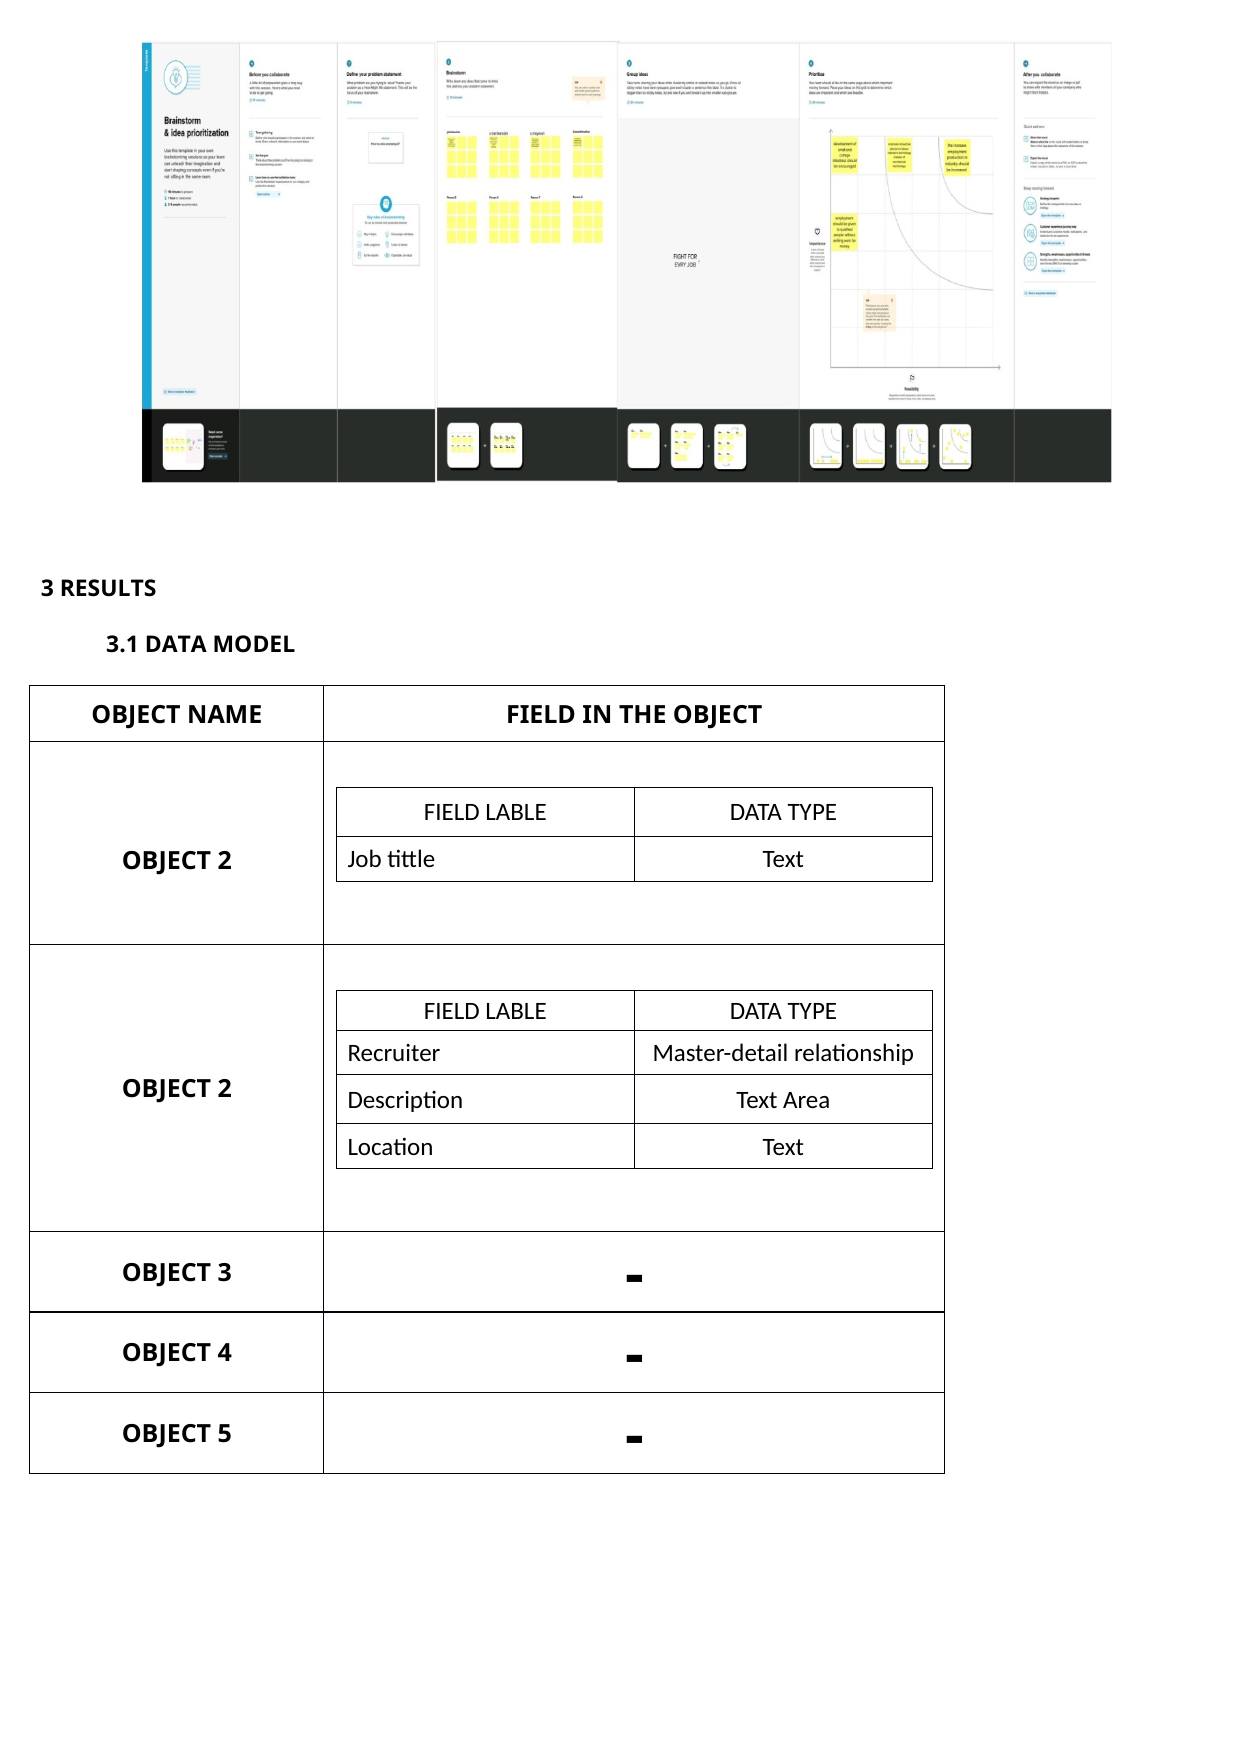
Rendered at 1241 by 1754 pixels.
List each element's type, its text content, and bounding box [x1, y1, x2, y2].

table_cell Recruiter [337, 1031, 634, 1074]
table_cell - [324, 1313, 944, 1392]
table_header DATA TYPE [635, 991, 932, 1030]
table_cell [324, 742, 944, 944]
text 3.1 DATA MODEL [41, 628, 1200, 659]
table_header FIELD LABLE [337, 788, 634, 836]
table_cell - [324, 1232, 944, 1311]
table_cell Location [337, 1124, 634, 1168]
table_cell OBJECT 2 [30, 742, 323, 944]
table_header FIELD IN THE OBJECT [324, 686, 944, 741]
table_cell Master-detail relationship [635, 1031, 932, 1074]
picture [141, 40, 1112, 483]
table_cell OBJECT 4 [30, 1313, 323, 1392]
table_cell OBJECT 2 [30, 945, 323, 1231]
table_header OBJECT NAME [30, 686, 323, 741]
table_header DATA TYPE [635, 788, 932, 836]
table_cell Text [635, 837, 932, 881]
table_header FIELD LABLE [337, 991, 634, 1030]
table_cell Text [635, 1124, 932, 1168]
table_cell Job tittle [337, 837, 634, 881]
table_cell OBJECT 3 [30, 1232, 323, 1311]
text 3 RESULTS [41, 572, 1200, 603]
table_cell Description [337, 1075, 634, 1123]
table_cell OBJECT 5 [30, 1393, 323, 1472]
table_cell Text Area [635, 1075, 932, 1123]
table_cell - [324, 1393, 944, 1472]
table_cell [324, 945, 944, 1231]
